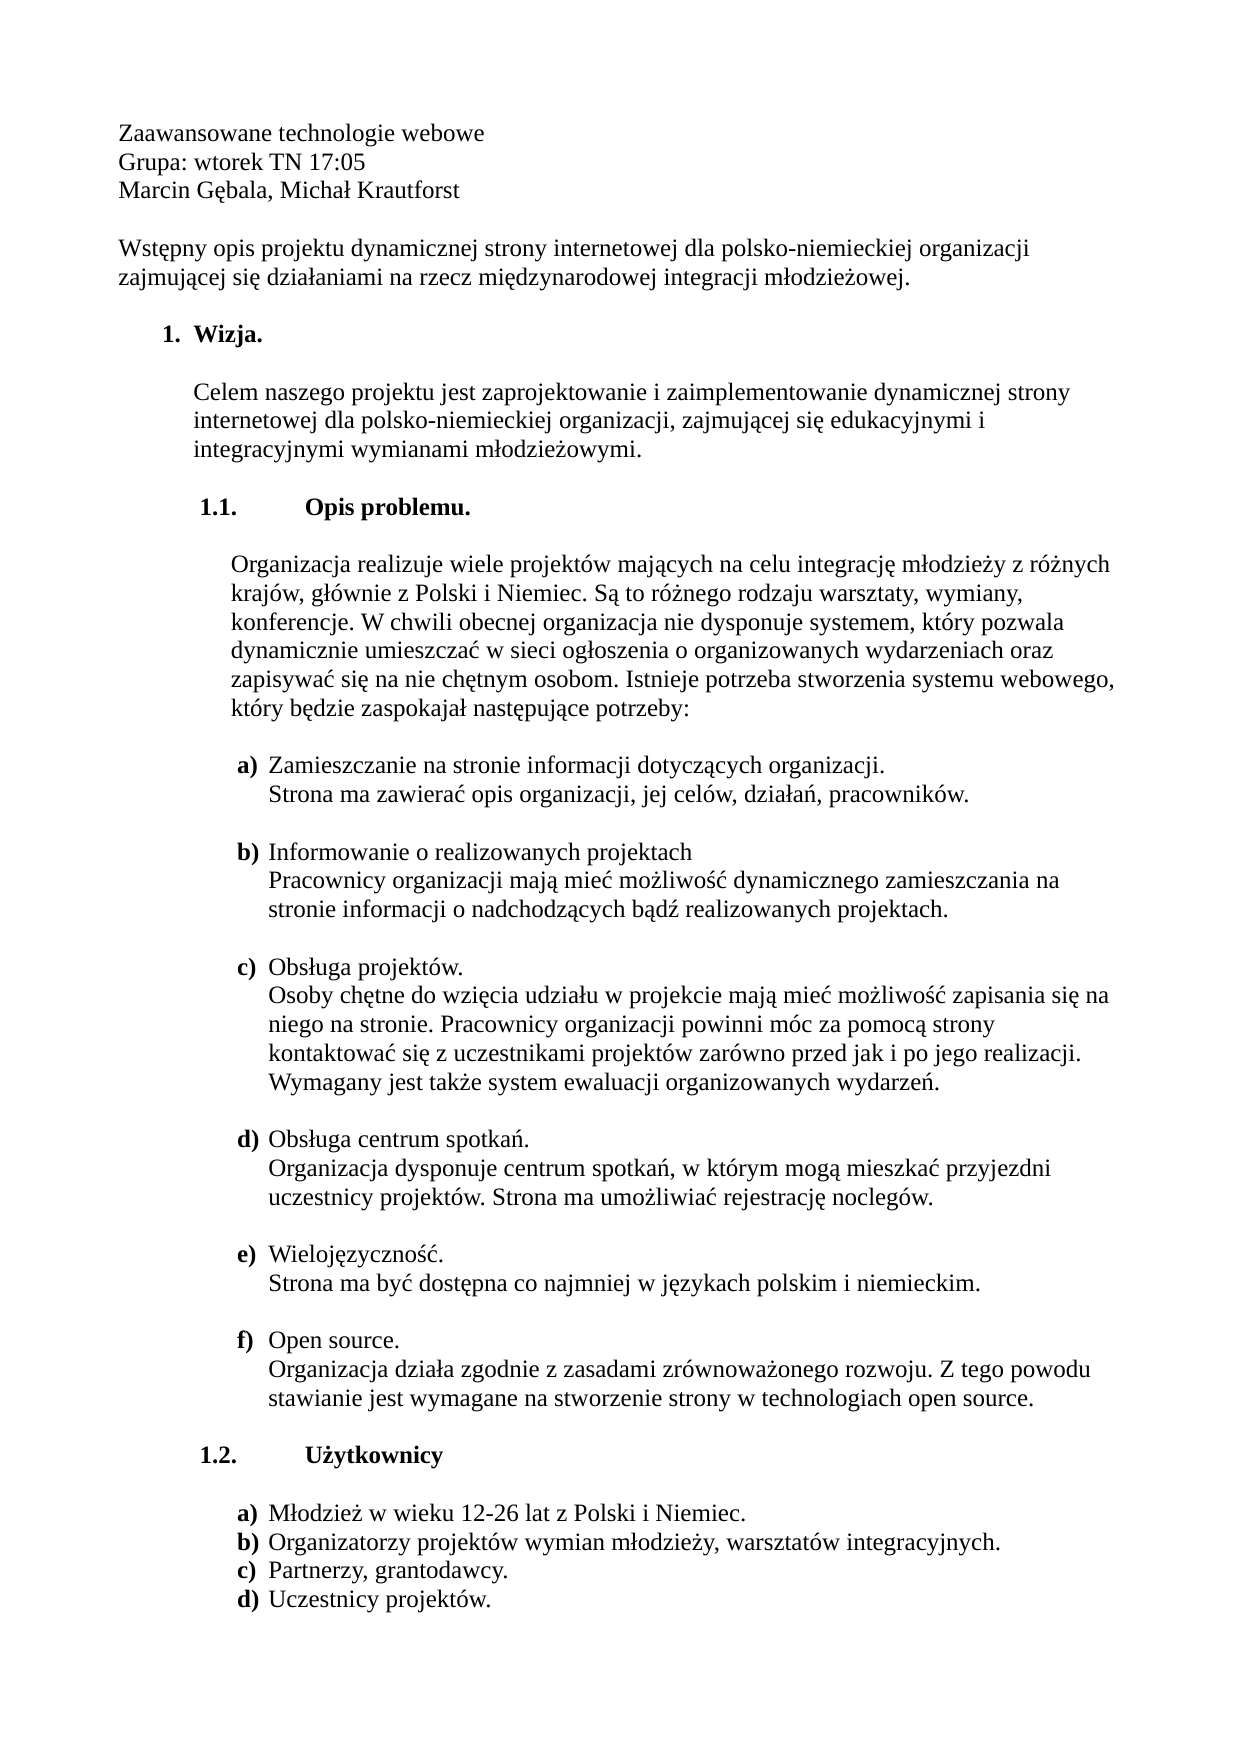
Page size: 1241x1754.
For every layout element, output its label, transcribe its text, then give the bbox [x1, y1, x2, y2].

list Informowanie o realizowanych projektach [231, 837, 1122, 866]
list Wizja. Celem naszego projektu jest zaprojektowanie i zaimplementowanie dynamicznej strony internetowej dla polsko-niemieckiej organizacji, zajmującej się edukacyjnymi i integracyjnymi wymianami młodzieżowymi. [156, 319, 1122, 492]
list Opis problemu. [193, 492, 1122, 549]
list Organizacja dysponuje centrum spotkań, w którym mogą mieszkać przyjezdni uczestnicy projektów. Strona ma umożliwiać rejestrację noclegów. [231, 1153, 1122, 1239]
list Wielojęzyczność. Strona ma być dostępna co najmniej w językach polskim i niemieckim. [231, 1239, 1122, 1326]
list Pracownicy organizacji mają mieć możliwość dynamicznego zamieszczania na stronie informacji o nadchodzących bądź realizowanych projektach. [231, 866, 1122, 952]
list Organizatorzy projektów wymian młodzieży, warsztatów integracyjnych. [231, 1527, 1122, 1556]
list Młodzież w wieku 12-26 lat z Polski i Niemiec. [231, 1498, 1122, 1527]
text Grupa: wtorek TN 17:05 [118, 147, 1122, 176]
text Marcin Gębala, Michał Krautforst [118, 176, 1122, 204]
list Partnerzy, grantodawcy. [231, 1556, 1122, 1584]
list Uczestnicy projektów. [231, 1584, 1122, 1613]
list Open source. Organizacja działa zgodnie z zasadami zrównoważonego rozwoju. Z tego powodu stawianie jest wymagane na stworzenie strony w technologiach open source. [231, 1326, 1122, 1441]
text Zaawansowane technologie webowe [118, 118, 1122, 147]
list Obsługa projektów. Osoby chętne do wzięcia udziału w projekcie mają mieć możliwość zapisania się na niego na stronie. Pracownicy organizacji powinni móc za pomocą strony kontaktować się z uczestnikami projektów zarówno przed jak i po jego realizacji. Wymagany jest także system ewaluacji organizowanych wydarzeń. [231, 952, 1122, 1096]
list Użytkownicy [193, 1441, 1122, 1498]
list Zamieszczanie na stronie informacji dotyczących organizacji. Strona ma zawierać opis organizacji, jej celów, działań, pracowników. [231, 751, 1122, 837]
list Obsługa centrum spotkań. [231, 1124, 1122, 1153]
text Wstępny opis projektu dynamicznej strony internetowej dla polsko-niemieckiej organizacji zajmującej się działaniami na rzecz międzynarodowej integracji młodzieżowej. [118, 233, 1122, 291]
list Organizacja realizuje wiele projektów mających na celu integrację młodzieży z różnych krajów, głównie z Polski i Niemiec. Są to różnego rodzaju warsztaty, wymiany, konferencje. W chwili obecnej organizacja nie dysponuje systemem, który pozwala dynamicznie umieszczać w sieci ogłoszenia o organizowanych wydarzeniach oraz zapisywać się na nie chętnym osobom. Istnieje potrzeba stworzenia systemu webowego, który będzie zaspokajał następujące potrzeby: [193, 549, 1122, 751]
